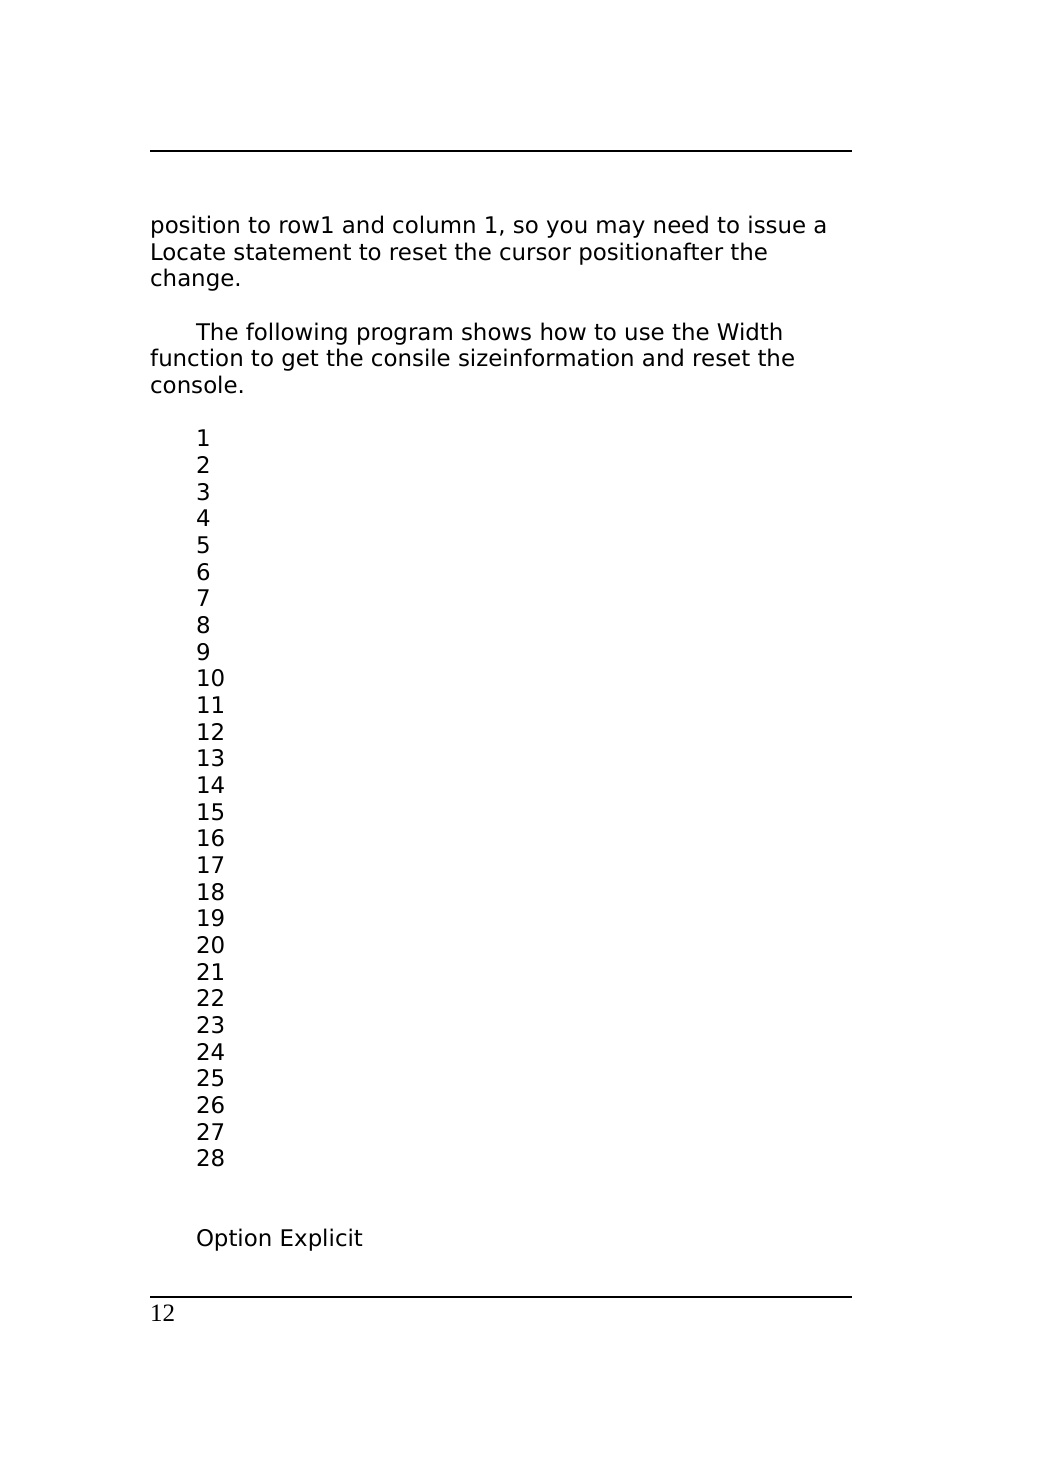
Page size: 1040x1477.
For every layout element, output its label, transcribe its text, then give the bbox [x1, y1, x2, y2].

text 26 [150, 1092, 852, 1119]
text 22 [150, 985, 852, 1012]
text 17 [150, 852, 852, 879]
text 14 [150, 772, 852, 799]
text 4 [150, 505, 852, 532]
text 13 [150, 745, 852, 772]
text 1 [150, 425, 852, 452]
text 9 [150, 639, 852, 665]
text The following program shows how to use the Width function to get the consile sizeinformation and reset the console. [150, 319, 852, 399]
text 25 [150, 1065, 852, 1092]
text 10 [150, 665, 852, 692]
text 8 [150, 612, 852, 639]
text position to row1 and column 1, so you may need to issue a Locate statement to reset the cursor positionafter the change. [150, 212, 852, 292]
text 6 [150, 559, 852, 585]
text 23 [150, 1012, 852, 1039]
text 20 [150, 932, 852, 959]
text 12 [150, 719, 852, 745]
text 15 [150, 799, 852, 825]
text 2 [150, 452, 852, 479]
text 3 [150, 479, 852, 505]
text 16 [150, 825, 852, 852]
text 28 [150, 1145, 852, 1172]
text 24 [150, 1039, 852, 1065]
text Option Explicit [150, 1225, 852, 1252]
text 19 [150, 905, 852, 932]
text 7 [150, 585, 852, 612]
text 27 [150, 1119, 852, 1145]
text 11 [150, 692, 852, 719]
text 21 [150, 959, 852, 985]
text 18 [150, 879, 852, 905]
text 5 [150, 532, 852, 559]
